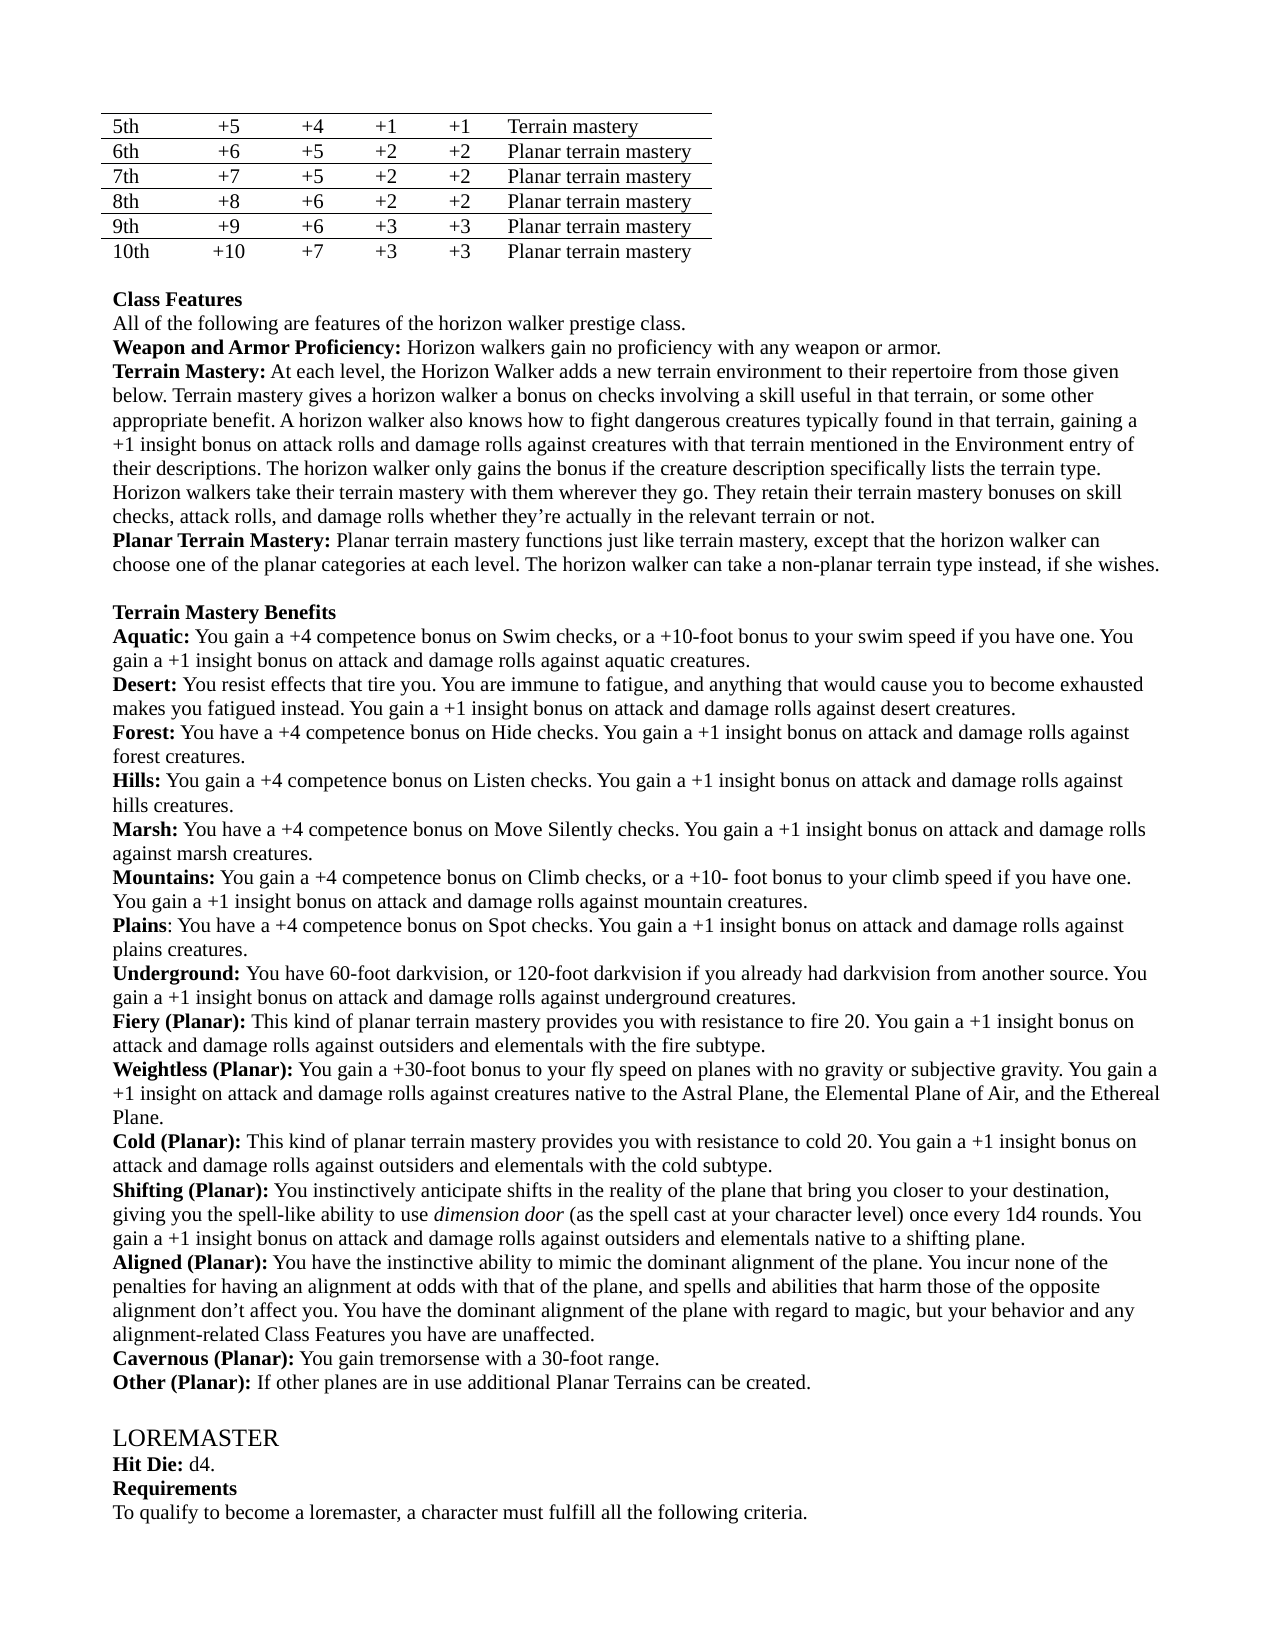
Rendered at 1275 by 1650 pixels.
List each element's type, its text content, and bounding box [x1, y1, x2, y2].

text Hills: You gain a +4 competence bonus on Listen checks. You gain a +1 insight bonus on attack and damage rolls against hills creatures. [112, 768, 1162, 817]
table_cell +2 [423, 139, 496, 163]
text LOREMASTER [112, 1423, 1162, 1452]
text Aquatic: You gain a +4 competence bonus on Swim checks, or a +10-foot bonus to your swim speed if you have one. You gain a +1 insight bonus on attack and damage rolls against aquatic creatures. [112, 624, 1162, 672]
table_cell +3 [423, 214, 496, 238]
text Terrain Mastery: At each level, the Horizon Walker adds a new terrain environment to their repertoire from those given below. Terrain mastery gives a horizon walker a bonus on checks involving a skill useful in that terrain, or some other appropriate benefit. A horizon walker also knows how to fight dangerous creatures typically found in that terrain, gaining a +1 insight bonus on attack rolls and damage rolls against creatures with that terrain mentioned in the Environment entry of their descriptions. The horizon walker only gains the bonus if the creature description specifically lists the terrain type. [112, 359, 1162, 480]
table_cell Terrain mastery [496, 114, 712, 138]
table_cell +2 [349, 189, 423, 213]
table_cell 8th [101, 189, 182, 213]
text Fiery (Planar): This kind of planar terrain mastery provides you with resistance to fire 20. You gain a +1 insight bonus on attack and damage rolls against outsiders and elementals with the fire subtype. [112, 1009, 1162, 1057]
table_cell +5 [276, 164, 349, 188]
table_cell +2 [423, 164, 496, 188]
text Plains: You have a +4 competence bonus on Spot checks. You gain a +1 insight bonus on attack and damage rolls against plains creatures. [112, 913, 1162, 961]
table_cell Planar terrain mastery [496, 139, 712, 163]
table_cell +6 [276, 214, 349, 238]
table_cell +5 [182, 114, 276, 138]
table_cell 10th [101, 239, 182, 263]
text Class Features [112, 287, 1162, 311]
table_cell Planar terrain mastery [496, 164, 712, 188]
text To qualify to become a loremaster, a character must fulfill all the following criteria. [112, 1500, 1162, 1524]
table_cell +3 [349, 239, 423, 263]
table_cell +6 [276, 189, 349, 213]
table_cell 9th [101, 214, 182, 238]
text Shifting (Planar): You instinctively anticipate shifts in the reality of the plane that bring you closer to your destination, giving you the spell-like ability to use dimension door (as the spell cast at your character level) once every 1d4 rounds. You gain a +1 insight bonus on attack and damage rolls against outsiders and elementals native to a shifting plane. [112, 1177, 1162, 1250]
table_cell 6th [101, 139, 182, 163]
table_cell Planar terrain mastery [496, 214, 712, 238]
text Weightless (Planar): You gain a +30-foot bonus to your fly speed on planes with no gravity or subjective gravity. You gain a +1 insight on attack and damage rolls against creatures native to the Astral Plane, the Elemental Plane of Air, and the Ethereal Plane. [112, 1057, 1162, 1129]
text Aligned (Planar): You have the instinctive ability to mimic the dominant alignment of the plane. You incur none of the penalties for having an alignment at odds with that of the plane, and spells and abilities that harm those of the opposite alignment don’t affect you. You have the dominant alignment of the plane with regard to magic, but your behavior and any alignment-related Class Features you have are unaffected. [112, 1250, 1162, 1346]
table_cell +1 [423, 114, 496, 138]
table_cell +2 [349, 164, 423, 188]
table_cell +6 [182, 139, 276, 163]
text Marsh: You have a +4 competence bonus on Move Silently checks. You gain a +1 insight bonus on attack and damage rolls against marsh creatures. [112, 817, 1162, 865]
text Horizon walkers take their terrain mastery with them wherever they go. They retain their terrain mastery bonuses on skill checks, attack rolls, and damage rolls whether they’re actually in the relevant terrain or not. [112, 480, 1162, 528]
table_cell 7th [101, 164, 182, 188]
table_cell +3 [349, 214, 423, 238]
text Mountains: You gain a +4 competence bonus on Climb checks, or a +10- foot bonus to your climb speed if you have one. You gain a +1 insight bonus on attack and damage rolls against mountain creatures. [112, 865, 1162, 913]
table_cell +8 [182, 189, 276, 213]
text Cold (Planar): This kind of planar terrain mastery provides you with resistance to cold 20. You gain a +1 insight bonus on attack and damage rolls against outsiders and elementals with the cold subtype. [112, 1129, 1162, 1177]
text Underground: You have 60-foot darkvision, or 120-foot darkvision if you already had darkvision from another source. You gain a +1 insight bonus on attack and damage rolls against underground creatures. [112, 961, 1162, 1009]
text Cavernous (Planar): You gain tremorsense with a 30-foot range. [112, 1346, 1162, 1370]
table_cell +2 [423, 189, 496, 213]
table_cell +1 [349, 114, 423, 138]
text Forest: You have a +4 competence bonus on Hide checks. You gain a +1 insight bonus on attack and damage rolls against forest creatures. [112, 720, 1162, 768]
table_cell +7 [182, 164, 276, 188]
text Desert: You resist effects that tire you. You are immune to fatigue, and anything that would cause you to become exhausted makes you fatigued instead. You gain a +1 insight bonus on attack and damage rolls against desert creatures. [112, 672, 1162, 720]
text Requirements [112, 1476, 1162, 1500]
text Hit Die: d4. [112, 1452, 1162, 1476]
subtitle Terrain Mastery Benefits [112, 600, 1162, 624]
table_cell +3 [423, 239, 496, 263]
table_cell +2 [349, 139, 423, 163]
table_cell +10 [182, 239, 276, 263]
table_cell Planar terrain mastery [496, 189, 712, 213]
text Other (Planar): If other planes are in use additional Planar Terrains can be created. [112, 1370, 1162, 1394]
text All of the following are features of the horizon walker prestige class. [112, 311, 1162, 335]
text Planar Terrain Mastery: Planar terrain mastery functions just like terrain mastery, except that the horizon walker can choose one of the planar categories at each level. The horizon walker can take a non-planar terrain type instead, if she wishes. [112, 528, 1162, 576]
table_cell +9 [182, 214, 276, 238]
text Weapon and Armor Proficiency: Horizon walkers gain no proficiency with any weapon or armor. [112, 335, 1162, 359]
table_cell 5th [101, 114, 182, 138]
table_cell Planar terrain mastery [496, 239, 712, 263]
table_cell +5 [276, 139, 349, 163]
table_cell +7 [276, 239, 349, 263]
table_cell +4 [276, 114, 349, 138]
